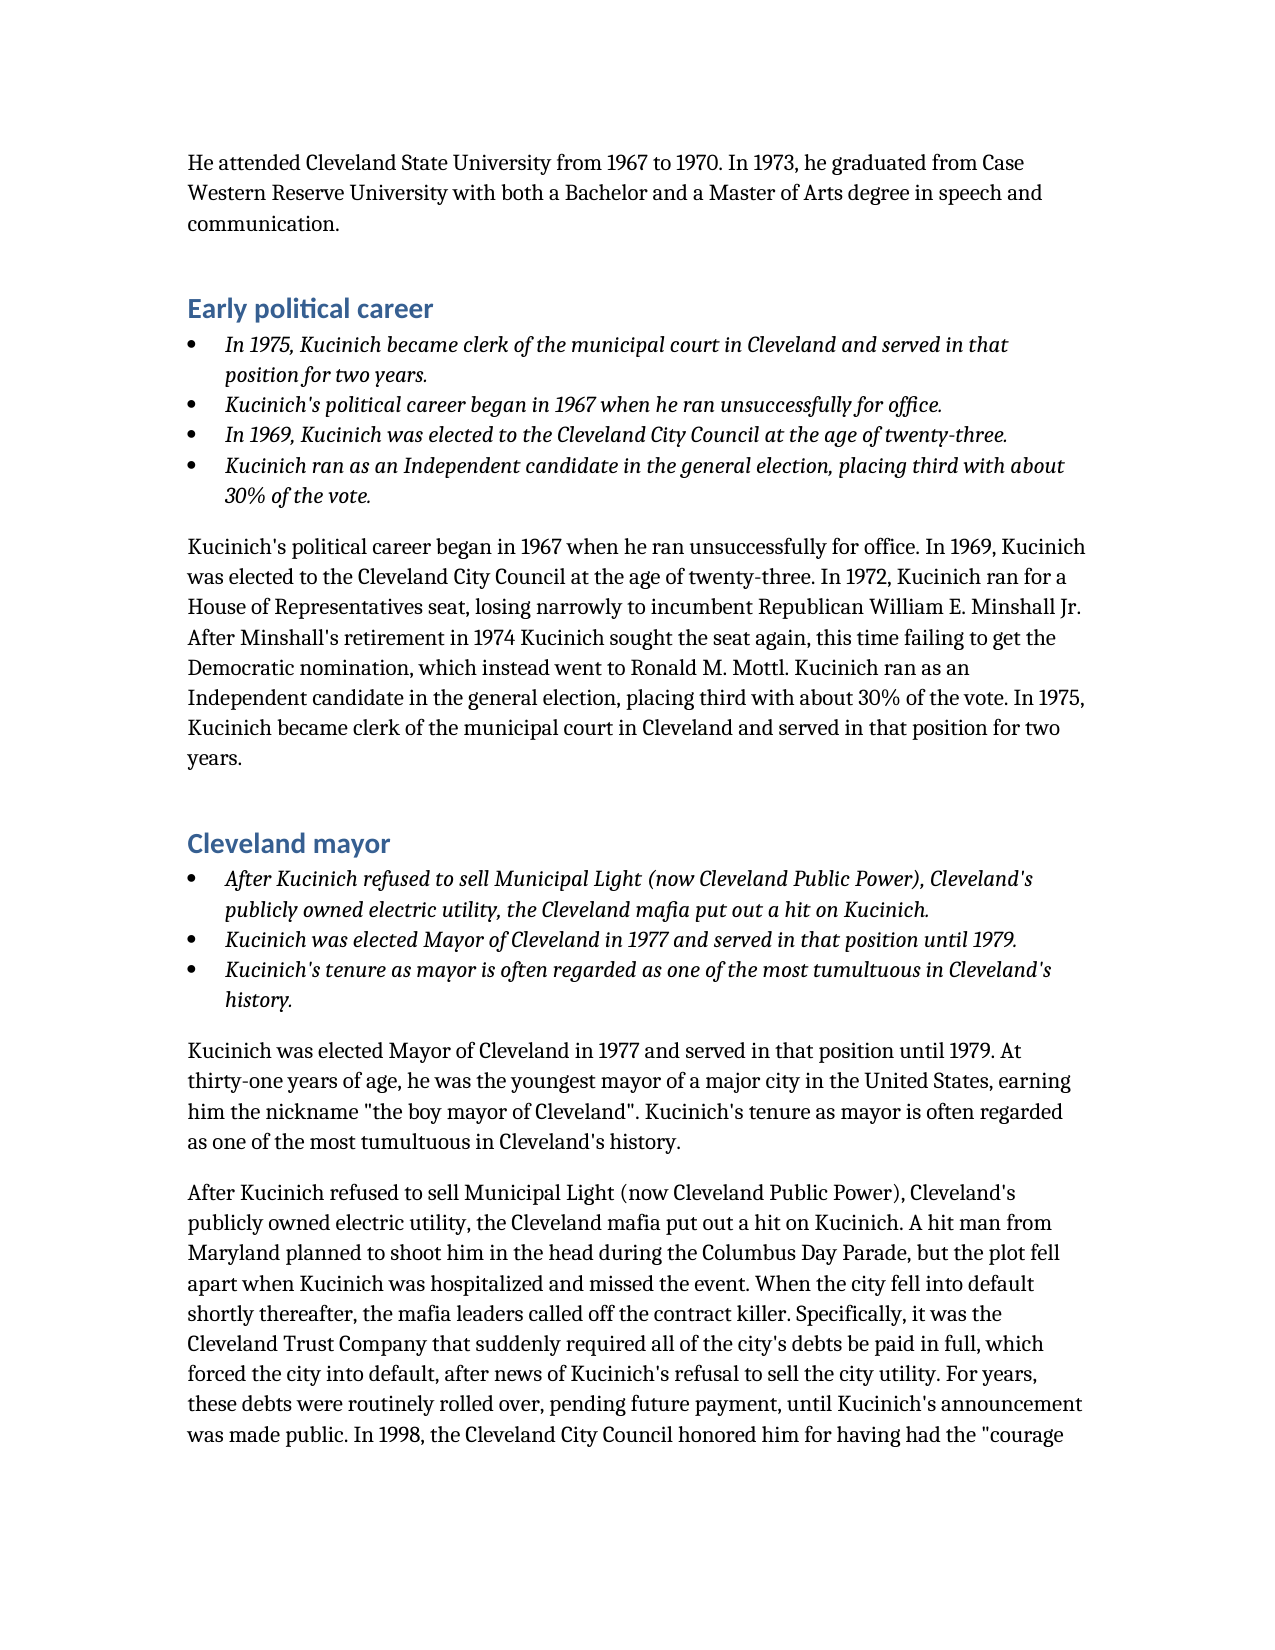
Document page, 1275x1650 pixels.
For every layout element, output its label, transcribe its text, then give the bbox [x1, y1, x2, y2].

list In 1969, Kucinich was elected to the Cleveland City Council at the age of twenty-three. [187, 422, 1087, 448]
subtitle Cleveland mayor [187, 825, 1087, 861]
list After Kucinich refused to sell Municipal Light (now Cleveland Public Power), Cleveland's publicly owned electric utility, the Cleveland mafia put out a hit on Kucinich. [187, 866, 1087, 923]
list Kucinich's political career began in 1967 when he ran unsuccessfully for office. [187, 392, 1087, 418]
list In 1975, Kucinich became clerk of the municipal court in Cleveland and served in that position for two years. [187, 332, 1087, 388]
text After Kucinich refused to sell Municipal Light (now Cleveland Public Power), Cleveland's publicly owned electric utility, the Cleveland mafia put out a hit on Kucinich. A hit man from Maryland planned to shoot him in the head during the Columbus Day Parade, but the plot fell apart when Kucinich was hospitalized and missed the event. When the city fell into default shortly thereafter, the mafia leaders called off the contract killer. Specifically, it was the Cleveland Trust Company that suddenly required all of the city's debts be paid in full, which forced the city into default, after news of Kucinich's refusal to sell the city utility. For years, these debts were routinely rolled over, pending future payment, until Kucinich's announcement was made public. In 1998, the Cleveland City Council honored him for having had the "courage [187, 1180, 1087, 1448]
list Kucinich ran as an Independent candidate in the general election, placing third with about 30% of the vote. [187, 452, 1087, 509]
text Kucinich's political career began in 1967 when he ran unsuccessfully for office. In 1969, Kucinich was elected to the Cleveland City Council at the age of twenty-three. In 1972, Kucinich ran for a House of Representatives seat, losing narrowly to incumbent Republican William E. Minshall Jr. After Minshall's retirement in 1974 Kucinich sought the seat again, this time failing to get the Democratic nomination, which instead went to Ronald M. Mottl. Kucinich ran as an Independent candidate in the general election, placing third with about 30% of the vote. In 1975, Kucinich became clerk of the municipal court in Cleveland and served in that position for two years. [187, 534, 1087, 771]
list Kucinich's tenure as mayor is often regarded as one of the most tumultuous in Cleveland's history. [187, 957, 1087, 1013]
subtitle Early political career [187, 291, 1087, 326]
text He attended Cleveland State University from 1967 to 1970. In 1973, he graduated from Case Western Reserve University with both a Bachelor and a Master of Arts degree in speech and communication. [187, 150, 1087, 237]
list Kucinich was elected Mayor of Cleveland in 1977 and served in that position until 1979. [187, 927, 1087, 953]
text Kucinich was elected Mayor of Cleveland in 1977 and served in that position until 1979. At thirty-one years of age, he was the youngest mayor of a major city in the United States, earning him the nickname "the boy mayor of Cleveland". Kucinich's tenure as mayor is often regarded as one of the most tumultuous in Cleveland's history. [187, 1038, 1087, 1155]
